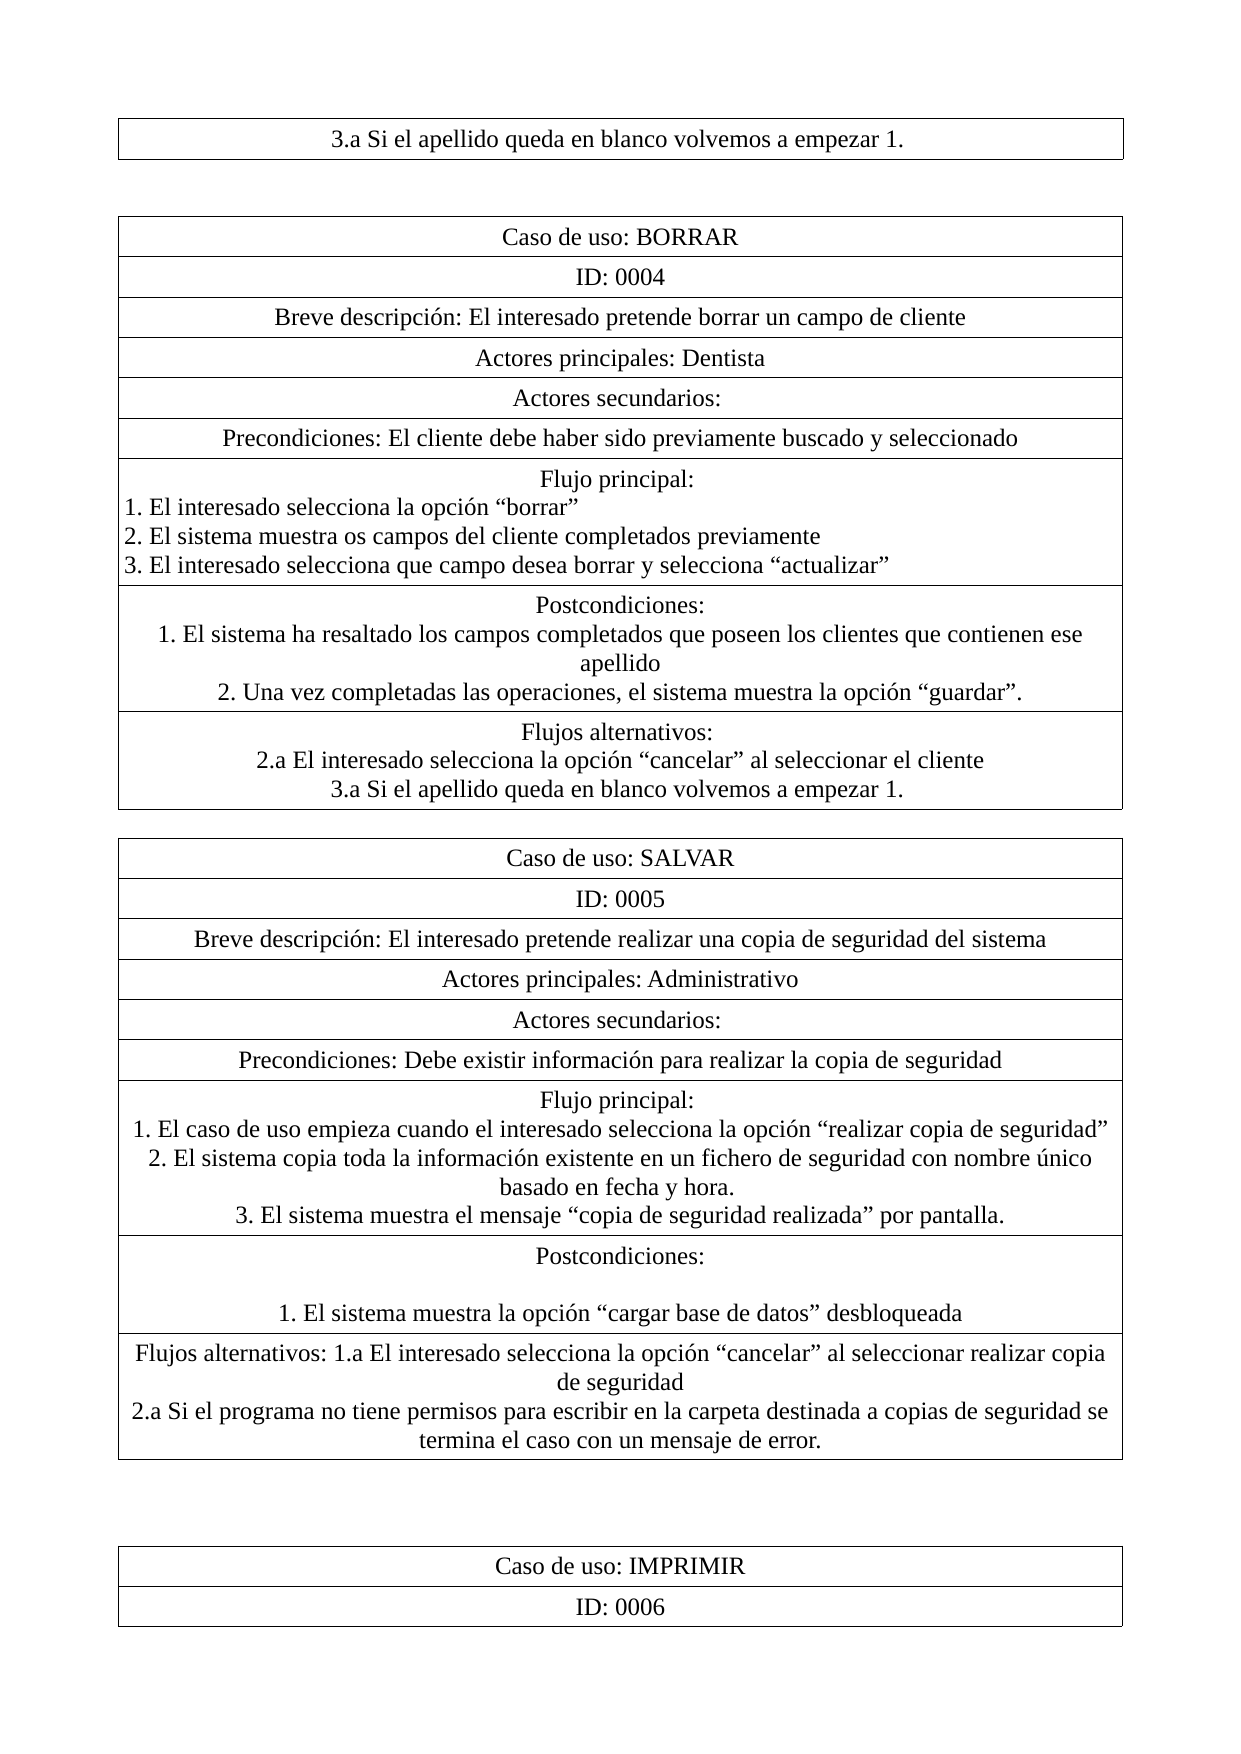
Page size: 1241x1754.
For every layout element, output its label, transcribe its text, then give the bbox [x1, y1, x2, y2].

table_cell ID: 0006 [119, 1587, 1122, 1626]
table_cell Actores secundarios: [119, 378, 1122, 418]
table_header Caso de uso: SALVAR [119, 839, 1122, 878]
table_cell Flujos alternativos: 1.a El interesado selecciona la opción “cancelar” al seleccionar realizar copia de seguridad 2.a Si el programa no tiene permisos para escribir en la carpeta destinada a copias de seguridad se termina el caso con un mensaje de error. [119, 1334, 1122, 1459]
table_cell ID: 0005 [119, 879, 1122, 918]
table_cell Precondiciones: El cliente debe haber sido previamente buscado y seleccionado [119, 419, 1122, 458]
table_cell Breve descripción: El interesado pretende borrar un campo de cliente [119, 298, 1122, 337]
table_header Caso de uso: BORRAR [119, 217, 1122, 256]
table_cell Postcondiciones: 1. El sistema ha resaltado los campos completados que poseen los clientes que contienen ese apellido 2. Una vez completadas las operaciones, el sistema muestra la opción “guardar”. [119, 586, 1122, 711]
table_cell Actores principales: Administrativo [119, 960, 1122, 999]
table_cell Postcondiciones: 1. El sistema muestra la opción “cargar base de datos” desbloqueada [119, 1236, 1122, 1333]
table_cell Flujos alternativos: 2.a El interesado selecciona la opción “cancelar” al seleccionar el cliente 3.a Si el apellido queda en blanco volvemos a empezar 1. [119, 712, 1122, 809]
table_cell Flujo principal: 1. El interesado selecciona la opción “borrar” 2. El sistema muestra os campos del cliente completados previamente 3. El interesado selecciona que campo desea borrar y selecciona “actualizar” [119, 459, 1122, 584]
table_cell Actores secundarios: [119, 1000, 1122, 1039]
table_cell 3.a Si el apellido queda en blanco volvemos a empezar 1. [119, 119, 1123, 158]
table_cell Flujo principal: 1. El caso de uso empieza cuando el interesado selecciona la opción “realizar copia de seguridad” 2. El sistema copia toda la información existente en un fichero de seguridad con nombre único basado en fecha y hora. 3. El sistema muestra el mensaje “copia de seguridad realizada” por pantalla. [119, 1081, 1122, 1235]
table_cell Actores principales: Dentista [119, 338, 1122, 377]
table_header Caso de uso: IMPRIMIR [119, 1547, 1122, 1586]
table_cell Precondiciones: Debe existir información para realizar la copia de seguridad [119, 1040, 1122, 1079]
table_cell Breve descripción: El interesado pretende realizar una copia de seguridad del sistema [119, 919, 1122, 959]
table_cell ID: 0004 [119, 257, 1122, 297]
